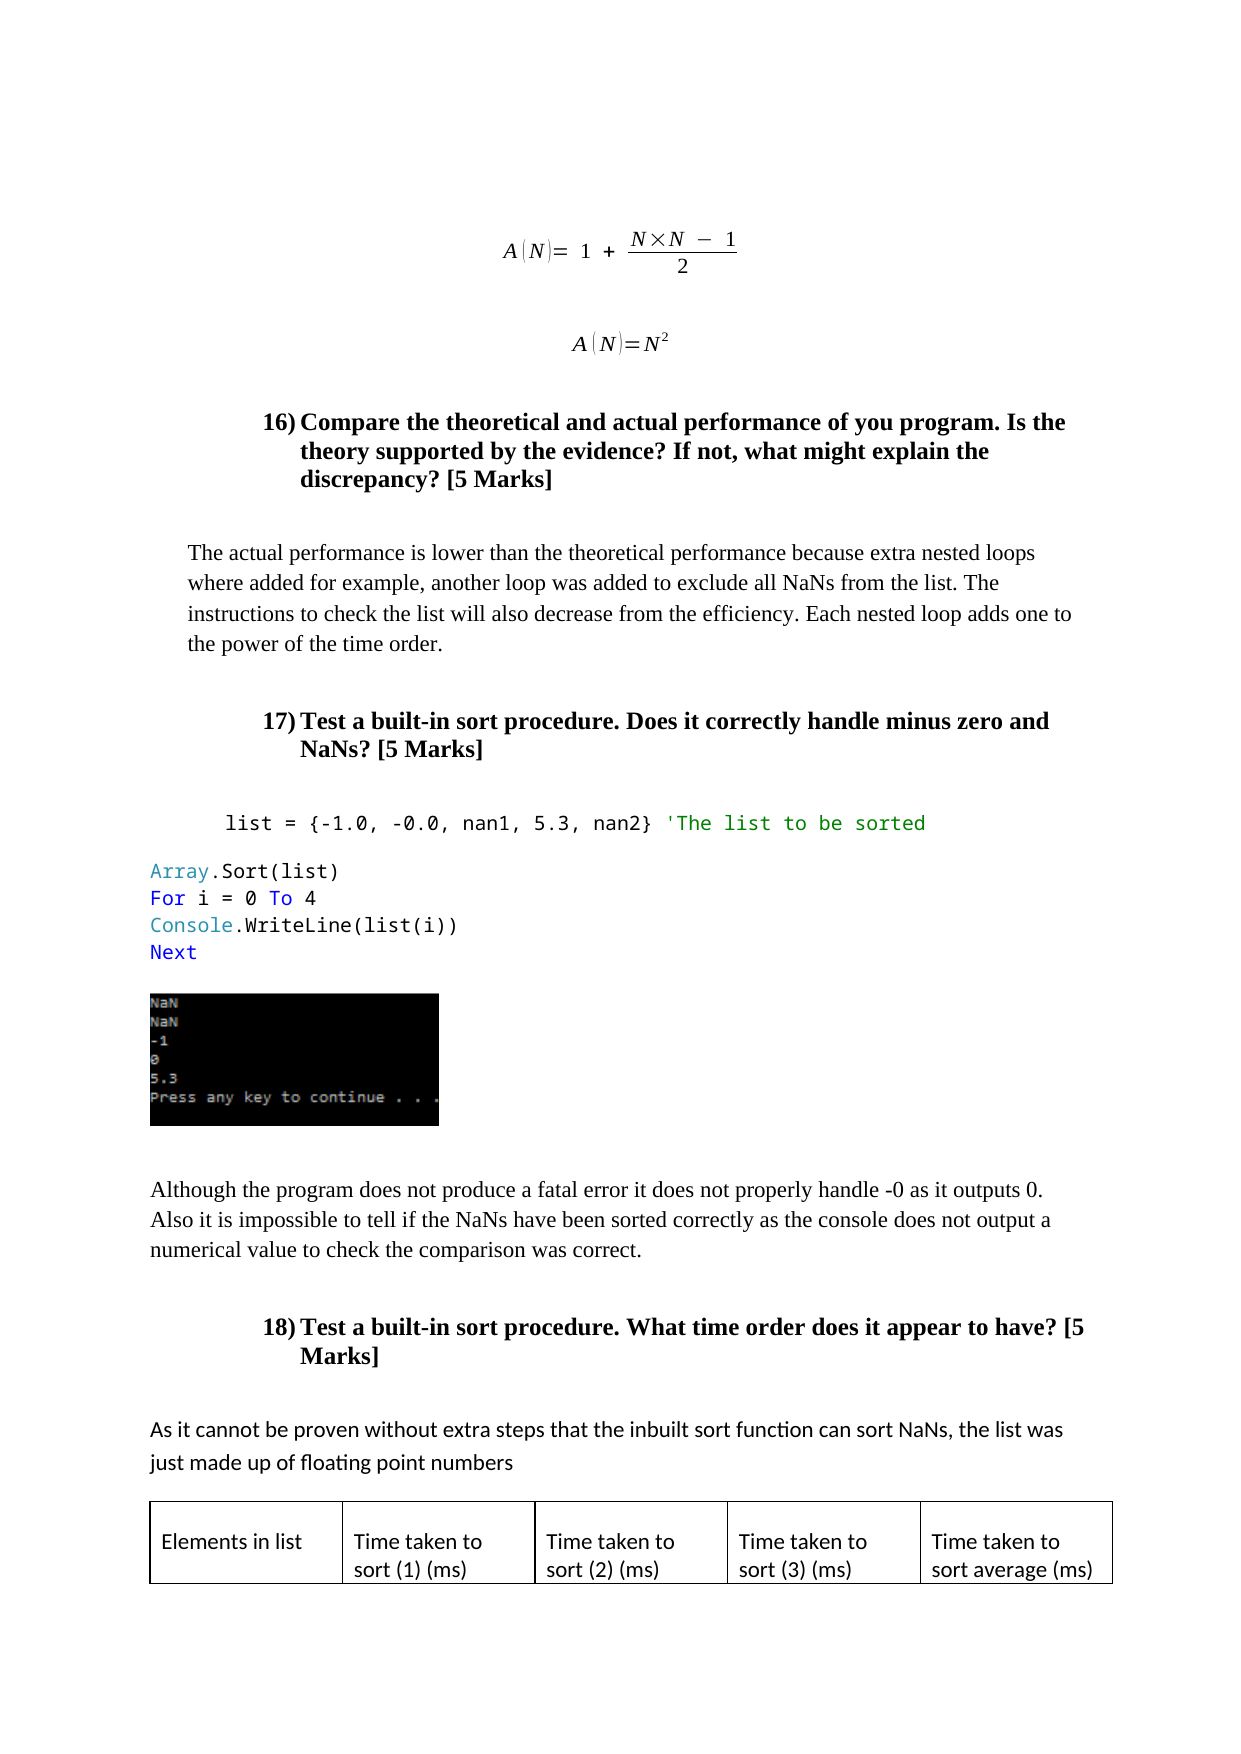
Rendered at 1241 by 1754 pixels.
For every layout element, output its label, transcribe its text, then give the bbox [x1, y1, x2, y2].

list Compare the theoretical and actual performance of you program. Is the theory supported by the evidence? If not, what might explain the discrepancy? [5 Marks] [262, 407, 1090, 493]
table_header Time taken to sort (1) (ms) [343, 1502, 534, 1583]
list Test a built-in sort procedure. What time order does it appear to have? [5 Marks] [262, 1312, 1090, 1370]
text As it cannot be proven without extra steps that the inbuilt sort function can sort NaNs, the list was just made up of floating point numbers [150, 1416, 1090, 1476]
table_header Time taken to sort (2) (ms) [536, 1502, 727, 1583]
table_header Time taken to sort (3) (ms) [728, 1502, 920, 1583]
picture [150, 990, 439, 1126]
list Test a built-in sort procedure. Does it correctly handle minus zero and NaNs? [5 Marks] [262, 706, 1090, 763]
text Although the program does not produce a fatal error it does not properly handle -0 as it outputs 0. Also it is impossible to tell if the NaNs have been sorted correctly as the console does not output a numerical value to check the comparison was correct. [150, 1176, 1090, 1263]
text Console.WriteLine(list(i)) [150, 911, 1090, 938]
text Next [150, 938, 1090, 965]
text For i = 0 To 4 [150, 884, 1090, 911]
text Array.Sort(list) [150, 857, 1090, 884]
list list = {-1.0, -0.0, nan1, 5.3, nan2} 'The list to be sorted [225, 809, 1090, 836]
text The actual performance is lower than the theoretical performance because extra nested loops where added for example, another loop was added to exclude all NaNs from the list. The instructions to check the list will also decrease from the efficiency. Each nested loop adds one to the power of the time order. [187, 539, 1090, 656]
table_header Elements in list [151, 1502, 342, 1583]
table_header Time taken to sort average (ms) [921, 1502, 1112, 1583]
